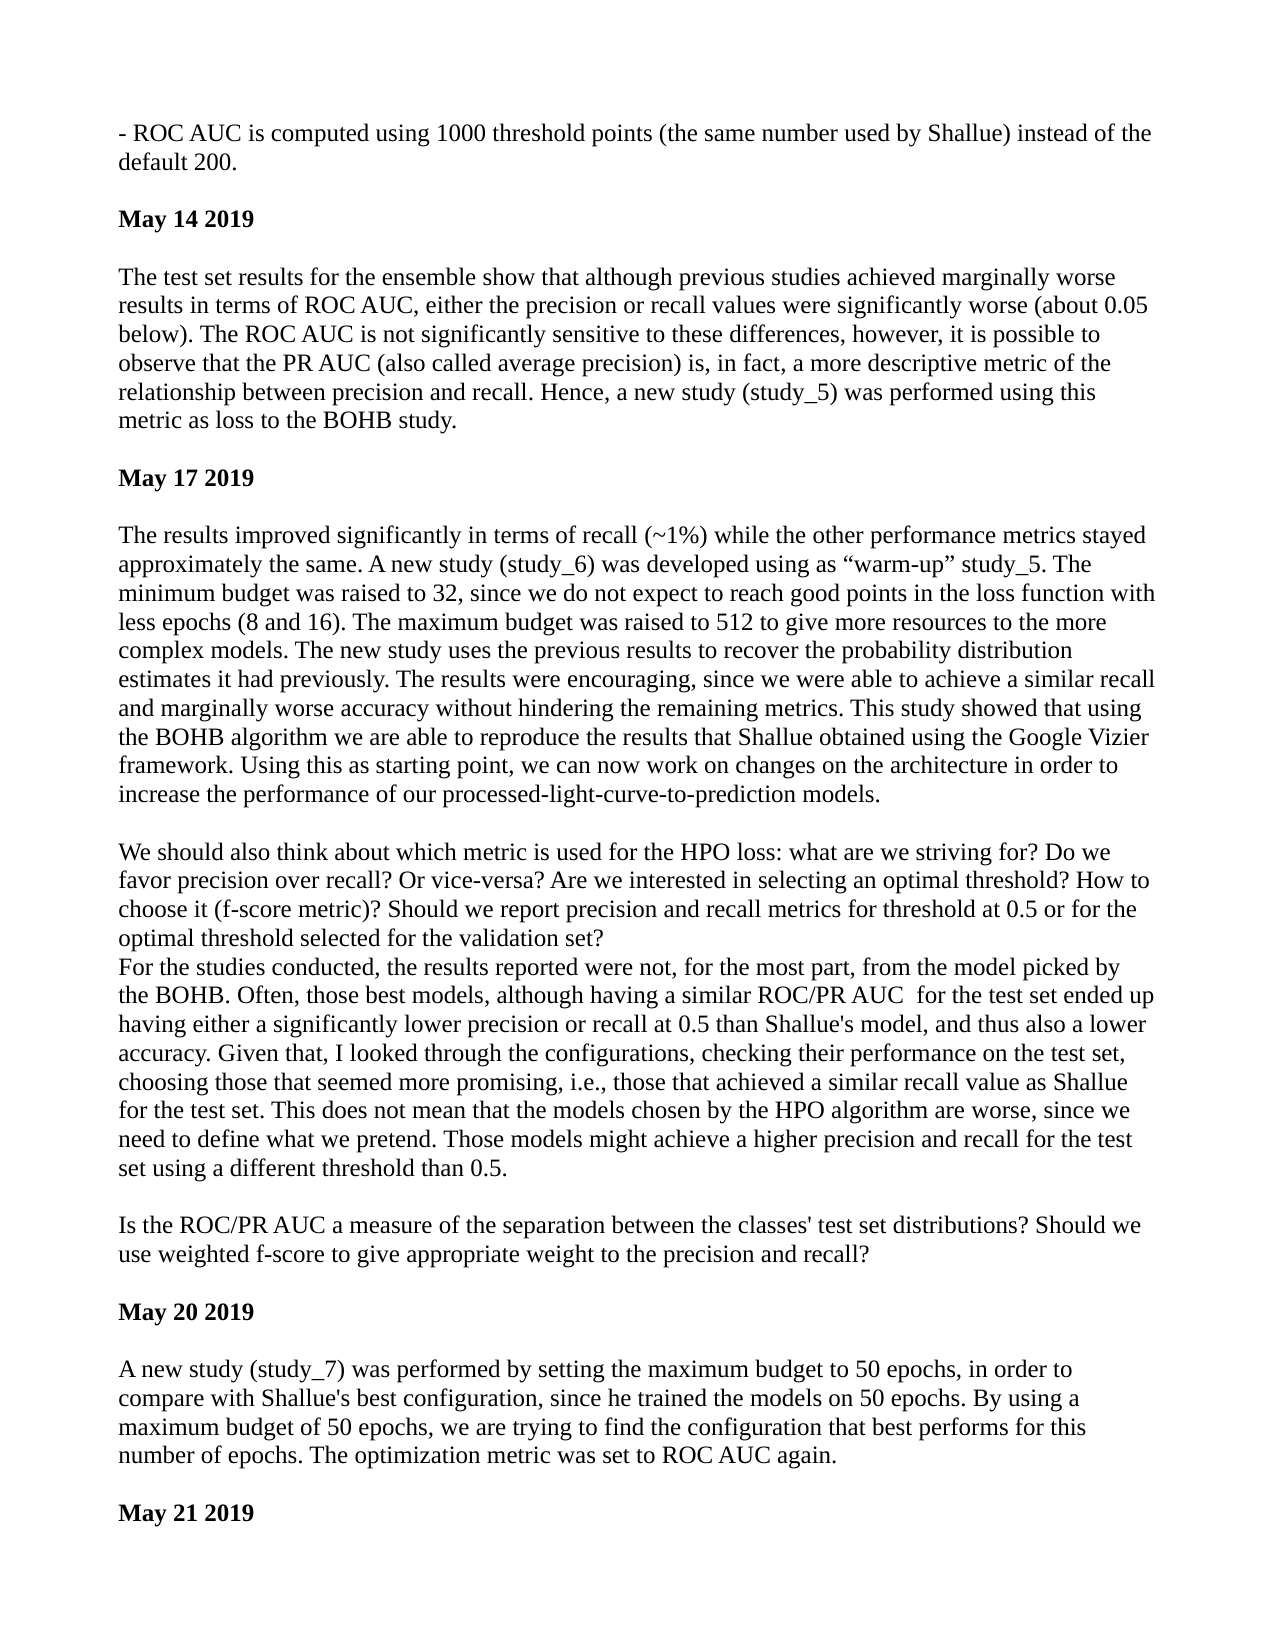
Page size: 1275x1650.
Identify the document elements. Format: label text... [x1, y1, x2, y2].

text - ROC AUC is computed using 1000 threshold points (the same number used by Shallue) instead of the default 200. [118, 118, 1157, 176]
text We should also think about which metric is used for the HPO loss: what are we striving for? Do we favor precision over recall? Or vice-versa? Are we interested in selecting an optimal threshold? How to choose it (f-score metric)? Should we report precision and recall metrics for threshold at 0.5 or for the optimal threshold selected for the validation set? [118, 837, 1157, 952]
text May 17 2019 [118, 463, 1157, 492]
text The test set results for the ensemble show that although previous studies achieved marginally worse results in terms of ROC AUC, either the precision or recall values were significantly worse (about 0.05 below). The ROC AUC is not significantly sensitive to these differences, however, it is possible to observe that the PR AUC (also called average precision) is, in fact, a more descriptive metric of the relationship between precision and recall. Hence, a new study (study_5) was performed using this metric as loss to the BOHB study. [118, 262, 1157, 434]
text A new study (study_7) was performed by setting the maximum budget to 50 epochs, in order to compare with Shallue's best configuration, since he trained the models on 50 epochs. By using a maximum budget of 50 epochs, we are trying to find the configuration that best performs for this number of epochs. The optimization metric was set to ROC AUC again. [118, 1354, 1157, 1469]
text For the studies conducted, the results reported were not, for the most part, from the model picked by the BOHB. Often, those best models, although having a similar ROC/PR AUC for the test set ended up having either a significantly lower precision or recall at 0.5 than Shallue's model, and thus also a lower accuracy. Given that, I looked through the configurations, checking their performance on the test set, choosing those that seemed more promising, i.e., those that achieved a similar recall value as Shallue for the test set. This does not mean that the models chosen by the HPO algorithm are worse, since we need to define what we pretend. Those models might achieve a higher precision and recall for the test set using a different threshold than 0.5. [118, 952, 1157, 1182]
text May 21 2019 [118, 1498, 1157, 1527]
text The results improved significantly in terms of recall (~1%) while the other performance metrics stayed approximately the same. A new study (study_6) was developed using as “warm-up” study_5. The minimum budget was raised to 32, since we do not expect to reach good points in the loss function with less epochs (8 and 16). The maximum budget was raised to 512 to give more resources to the more complex models. The new study uses the previous results to recover the probability distribution estimates it had previously. The results were encouraging, since we were able to achieve a similar recall and marginally worse accuracy without hindering the remaining metrics. This study showed that using the BOHB algorithm we are able to reproduce the results that Shallue obtained using the Google Vizier framework. Using this as starting point, we can now work on changes on the architecture in order to increase the performance of our processed-light-curve-to-prediction models. [118, 521, 1157, 808]
text May 14 2019 [118, 204, 1157, 233]
text Is the ROC/PR AUC a measure of the separation between the classes' test set distributions? Should we use weighted f-score to give appropriate weight to the precision and recall? [118, 1211, 1157, 1268]
text May 20 2019 [118, 1297, 1157, 1326]
